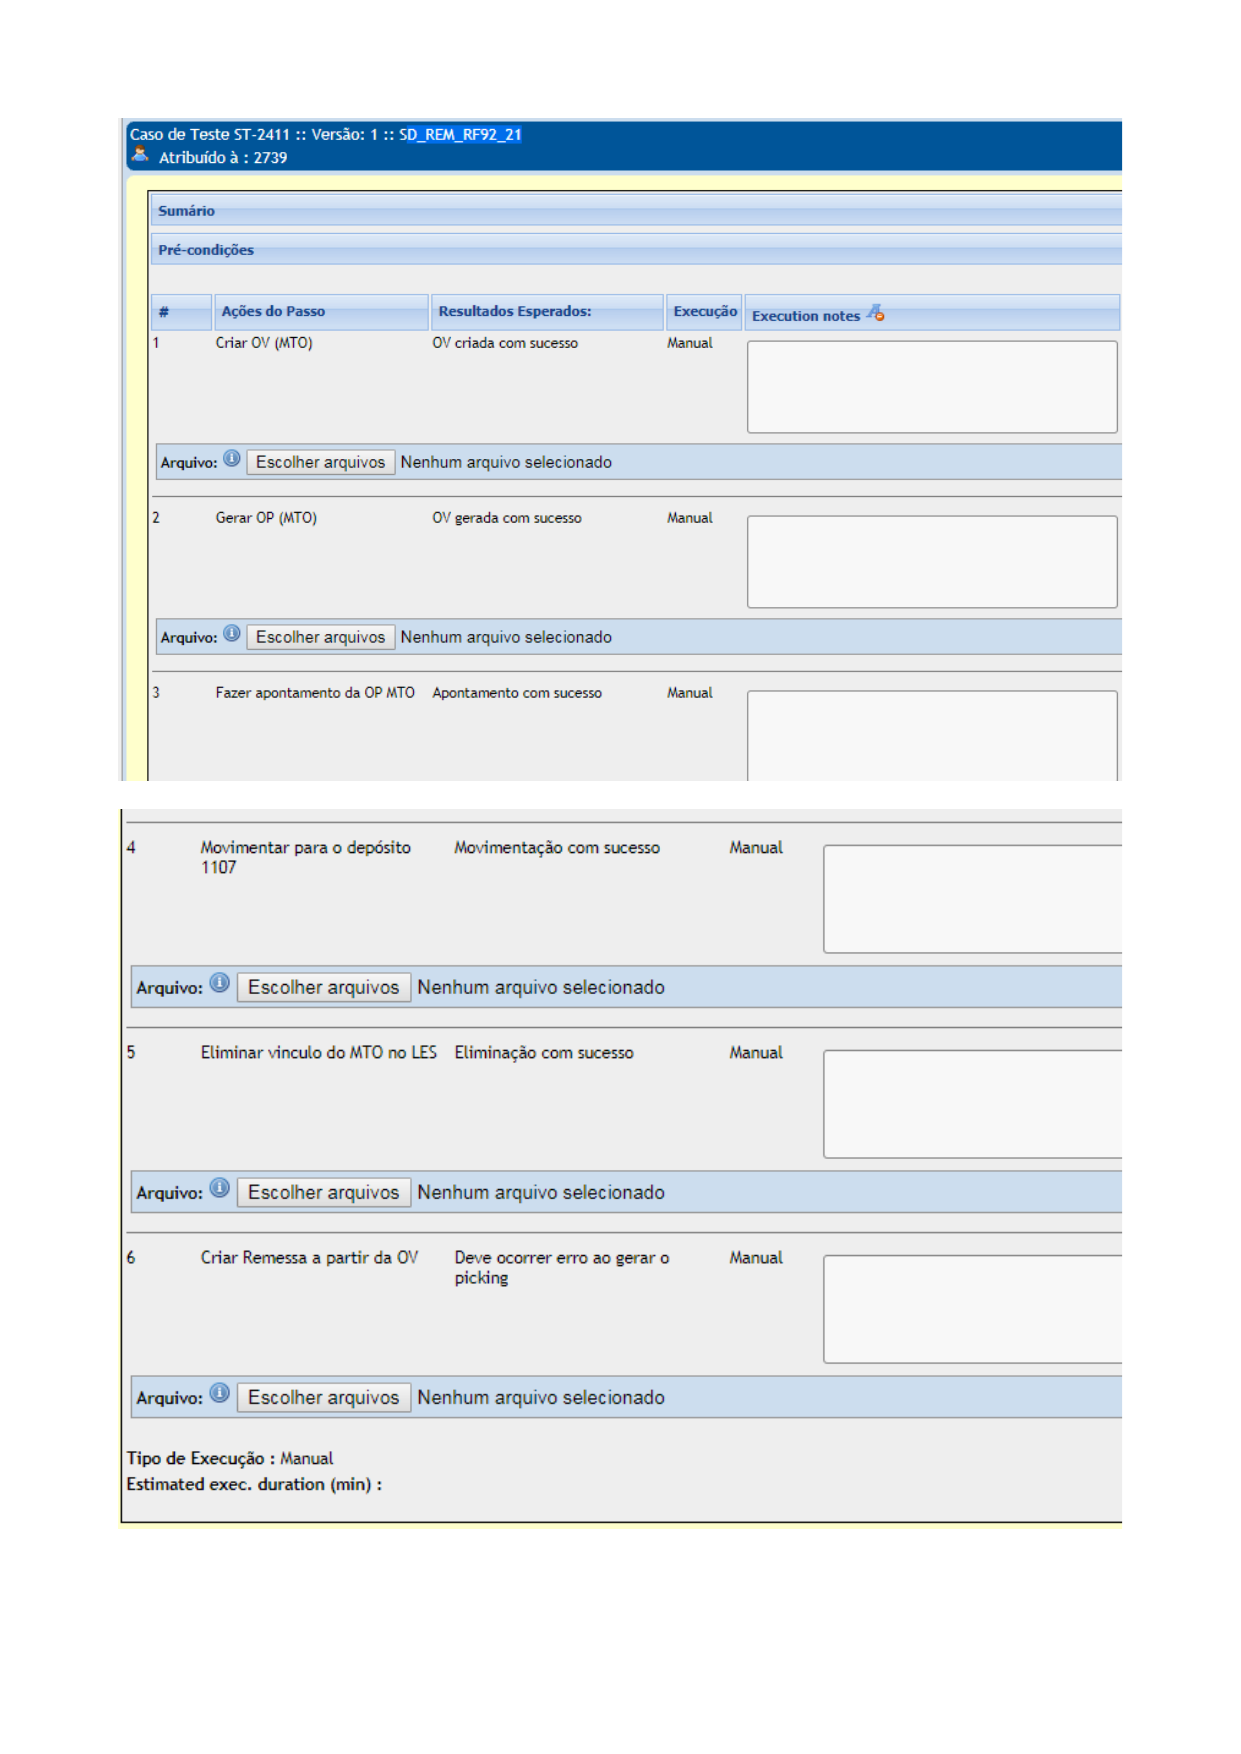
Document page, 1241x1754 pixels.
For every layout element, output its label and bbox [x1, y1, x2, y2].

picture [118, 118, 1123, 781]
picture [118, 809, 1123, 1529]
